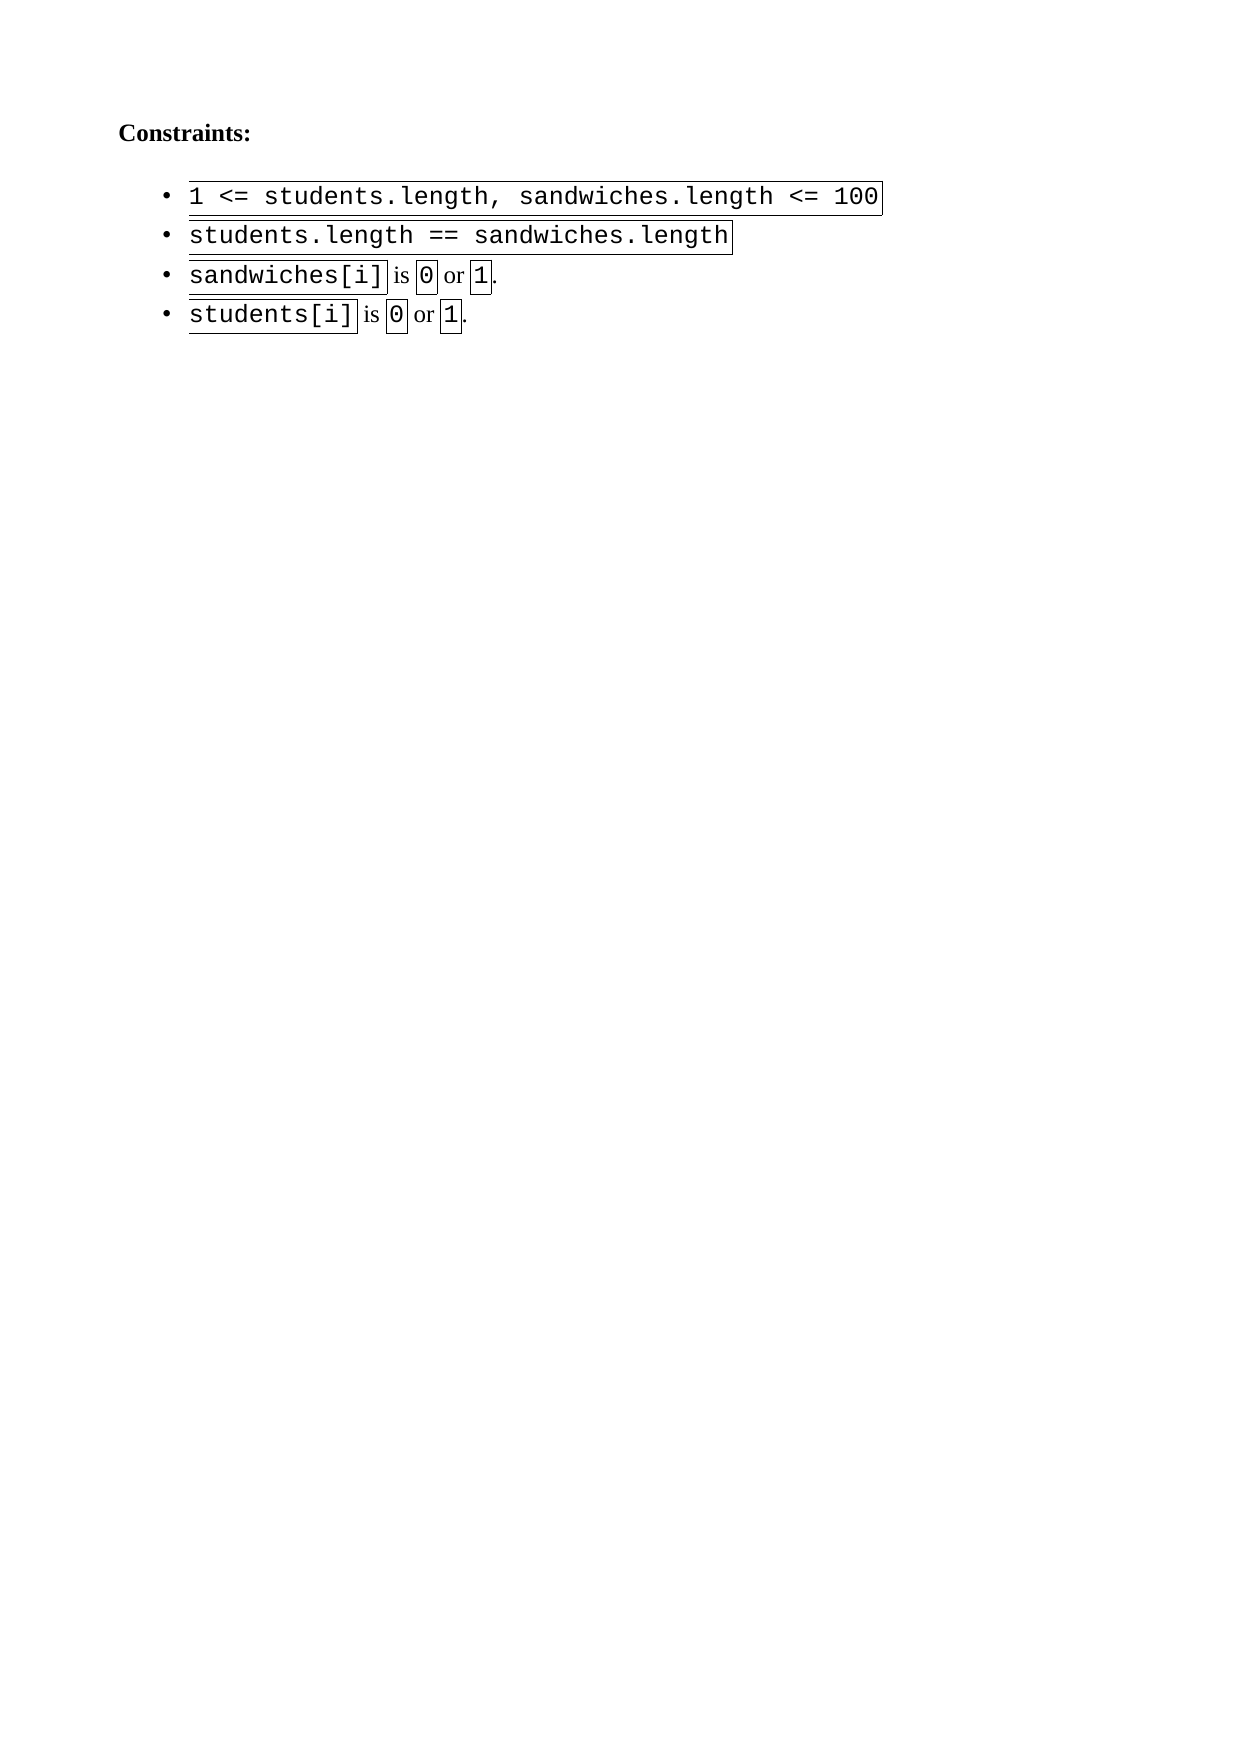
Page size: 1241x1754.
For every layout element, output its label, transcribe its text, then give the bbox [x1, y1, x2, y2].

text Constraints: [118, 118, 1122, 147]
list sandwiches[i] is 0 or 1. [438, 259, 491, 294]
list [733, 220, 1122, 254]
list students[i] is 0 or 1. [441, 300, 461, 333]
list 1 <= students.length, sandwiches.length <= 100 [162, 181, 882, 215]
list students[i] is 0 or 1. [462, 299, 1122, 333]
list students[i] is 0 or 1. [358, 299, 386, 333]
list sandwiches[i] is 0 or 1. [388, 259, 437, 294]
list sandwiches[i] is 0 or 1. [162, 259, 387, 294]
list sandwiches[i] is 0 or 1. [471, 261, 491, 294]
list students[i] is 0 or 1. [408, 299, 440, 333]
list sandwiches[i] is 0 or 1. [492, 259, 1122, 294]
list sandwiches[i] is 0 or 1. [417, 261, 437, 294]
list students[i] is 0 or 1. [387, 300, 407, 333]
list students.length == sandwiches.length [162, 220, 732, 254]
list [883, 181, 1122, 215]
list students[i] is 0 or 1. [162, 299, 357, 333]
